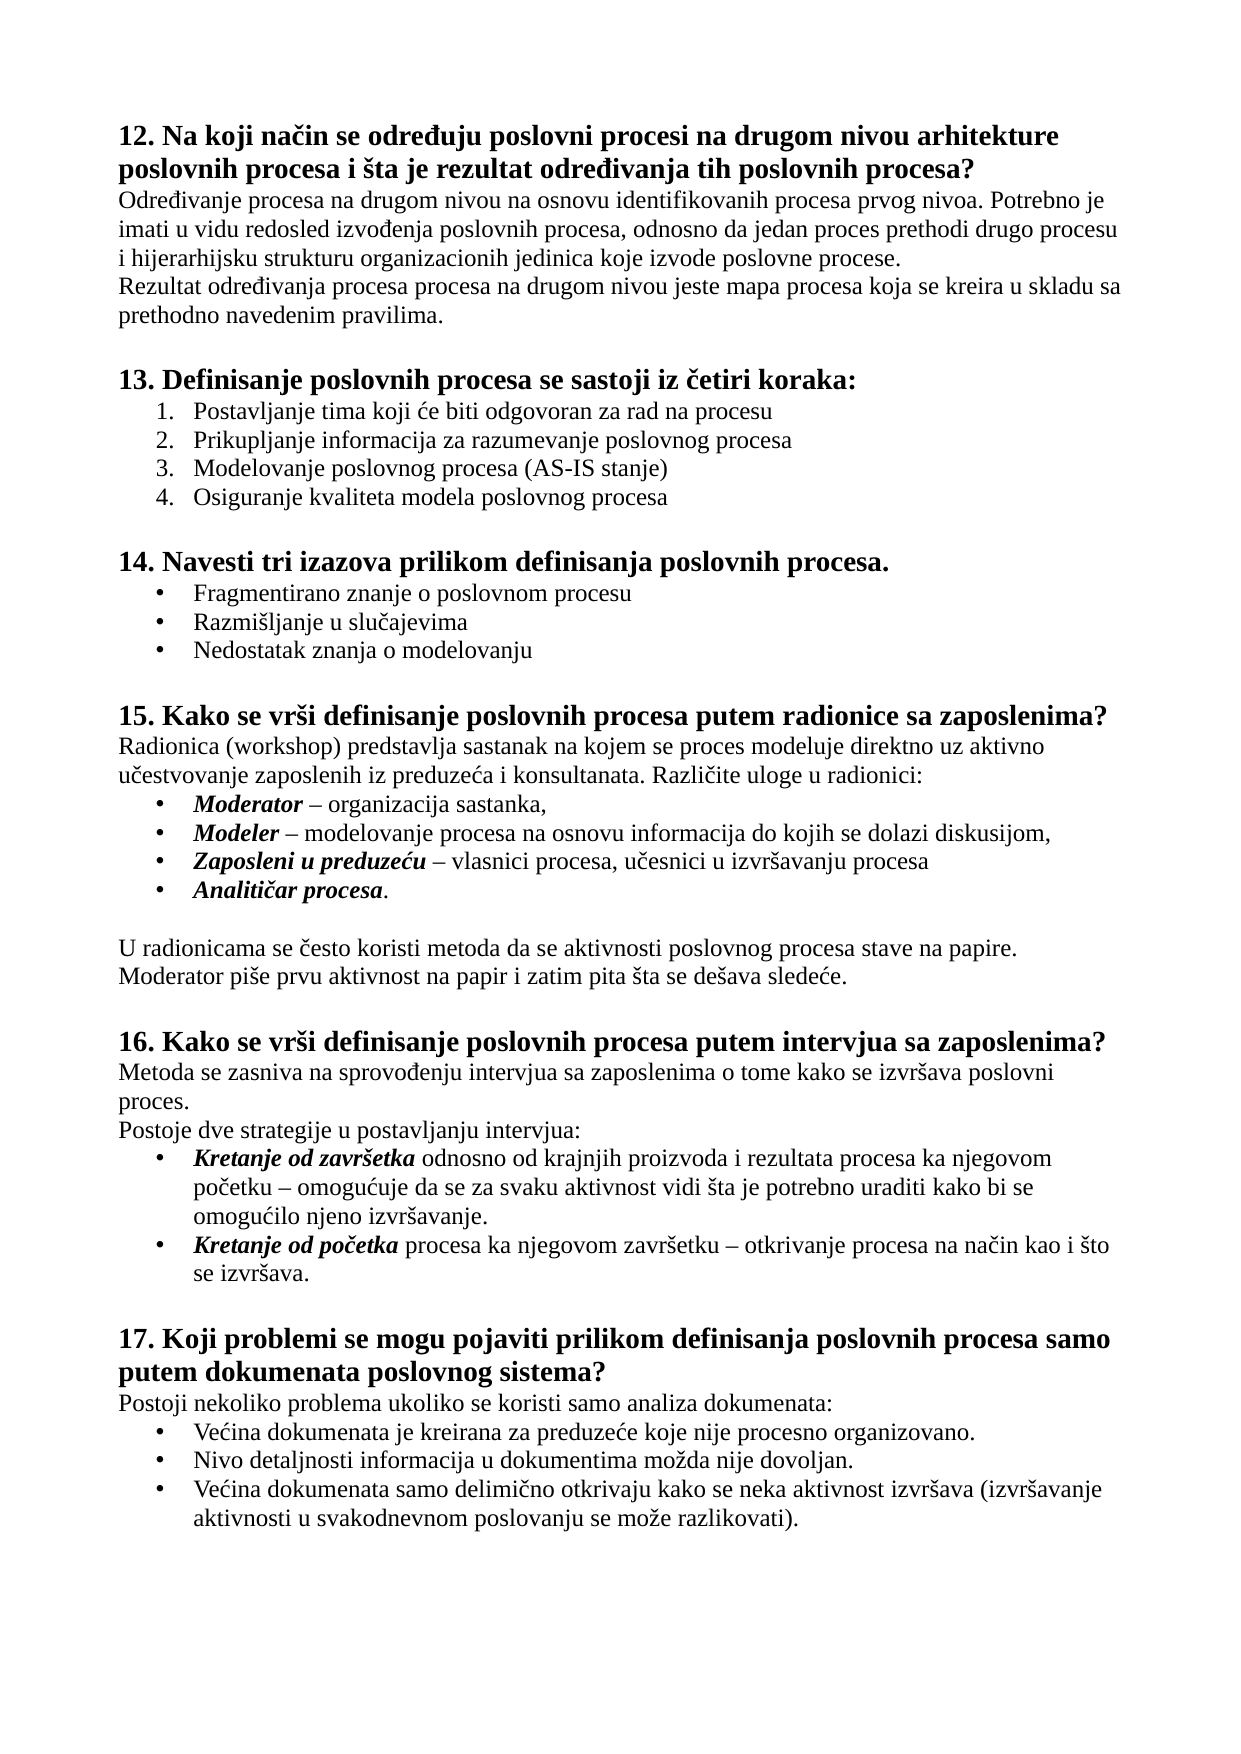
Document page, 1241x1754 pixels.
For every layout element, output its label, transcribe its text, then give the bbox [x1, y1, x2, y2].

list Zaposleni u preduzeću – vlasnici procesa, učesnici u izvršavanju procesa [156, 846, 1122, 875]
list Većina dokumenata samo delimično otkrivaju kako se neka aktivnost izvršava (izvršavanje aktivnosti u svakodnevnom poslovanju se može razlikovati). [156, 1474, 1122, 1532]
text 15. Kako se vrši definisanje poslovnih procesa putem radionice sa zaposlenima? [118, 698, 1122, 731]
text Određivanje procesa na drugom nivou na osnovu identifikovanih procesa prvog nivoa. Potrebno je imati u vidu redosled izvođenja poslovnih procesa, odnosno da jedan proces prethodi drugo procesu i hijerarhijsku strukturu organizacionih jedinica koje izvode poslovne procese. [118, 185, 1122, 271]
text 17. Koji problemi se mogu pojaviti prilikom definisanja poslovnih procesa samo putem dokumenata poslovnog sistema? [118, 1321, 1122, 1388]
list Nedostatak znanja o modelovanju [156, 636, 1122, 664]
text 12. Na koji način se određuju poslovni procesi na drugom nivou arhitekture poslovnih procesa i šta je rezultat određivanja tih poslovnih procesa? [118, 118, 1122, 185]
list Modeler – modelovanje procesa na osnovu informacija do kojih se dolazi diskusijom, [156, 818, 1122, 846]
text Radionica (workshop) predstavlja sastanak na kojem se proces modeluje direktno uz aktivno učestvovanje zaposlenih iz preduzeća i konsultanata. Različite uloge u radionici: [118, 731, 1122, 789]
text Postoji nekoliko problema ukoliko se koristi samo analiza dokumenata: [118, 1388, 1122, 1417]
text Metoda se zasniva na sprovođenju intervjua sa zaposlenima o tome kako se izvršava poslovni proces. [118, 1057, 1122, 1115]
text Rezultat određivanja procesa procesa na drugom nivou jeste mapa procesa koja se kreira u skladu sa prethodno navedenim pravilima. [118, 271, 1122, 329]
text Postoje dve strategije u postavljanju intervjua: [118, 1115, 1122, 1143]
list Modelovanje poslovnog procesa (AS-IS stanje) [156, 453, 1122, 482]
list Kretanje od početka procesa ka njegovom završetku – otkrivanje procesa na način kao i što se izvršava. [156, 1230, 1122, 1287]
list Postavljanje tima koji će biti odgovoran za rad na procesu [156, 396, 1122, 425]
list Fragmentirano znanje o poslovnom procesu [156, 578, 1122, 607]
list Prikupljanje informacija za razumevanje poslovnog procesa [156, 425, 1122, 453]
text 16. Kako se vrši definisanje poslovnih procesa putem intervjua sa zaposlenima? [118, 1024, 1122, 1057]
list Većina dokumenata je kreirana za preduzeće koje nije procesno organizovano. [156, 1417, 1122, 1445]
list Kretanje od završetka odnosno od krajnjih proizvoda i rezultata procesa ka njegovom početku – omogućuje da se za svaku aktivnost vidi šta je potrebno uraditi kako bi se omogućilo njeno izvršavanje. [156, 1143, 1122, 1230]
text U radionicama se često koristi metoda da se aktivnosti poslovnog procesa stave na papire. Moderator piše prvu aktivnost na papir i zatim pita šta se dešava sledeće. [118, 933, 1122, 990]
list Nivo detaljnosti informacija u dokumentima možda nije dovoljan. [156, 1445, 1122, 1474]
list Moderator – organizacija sastanka, [156, 789, 1122, 818]
text 13. Definisanje poslovnih procesa se sastoji iz četiri koraka: [118, 362, 1122, 396]
list Razmišljanje u slučajevima [156, 607, 1122, 636]
list Analitičar procesa. [156, 875, 1122, 904]
text 14. Navesti tri izazova prilikom definisanja poslovnih procesa. [118, 544, 1122, 578]
list Osiguranje kvaliteta modela poslovnog procesa [156, 482, 1122, 511]
